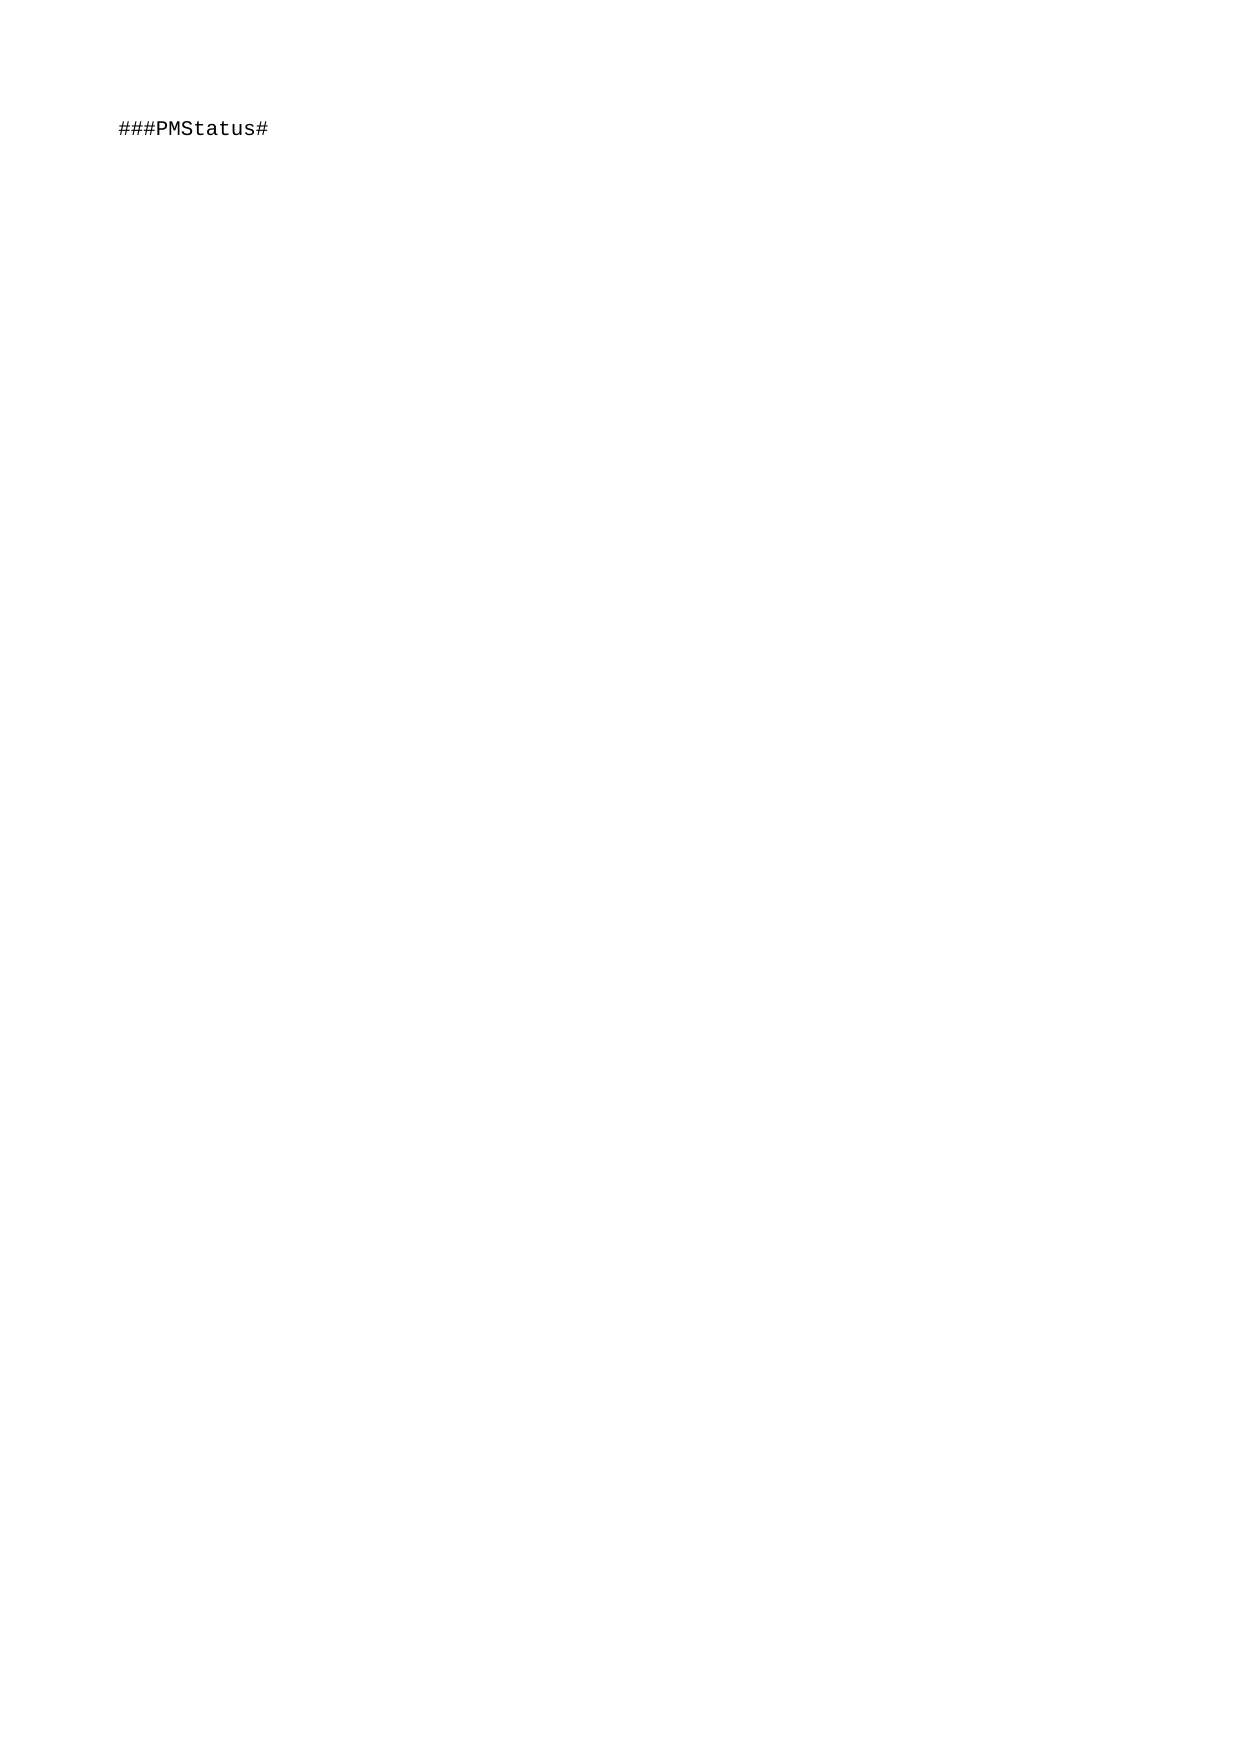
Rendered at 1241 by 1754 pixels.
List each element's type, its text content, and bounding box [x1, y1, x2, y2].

text ###PMStatus# [118, 118, 1122, 142]
